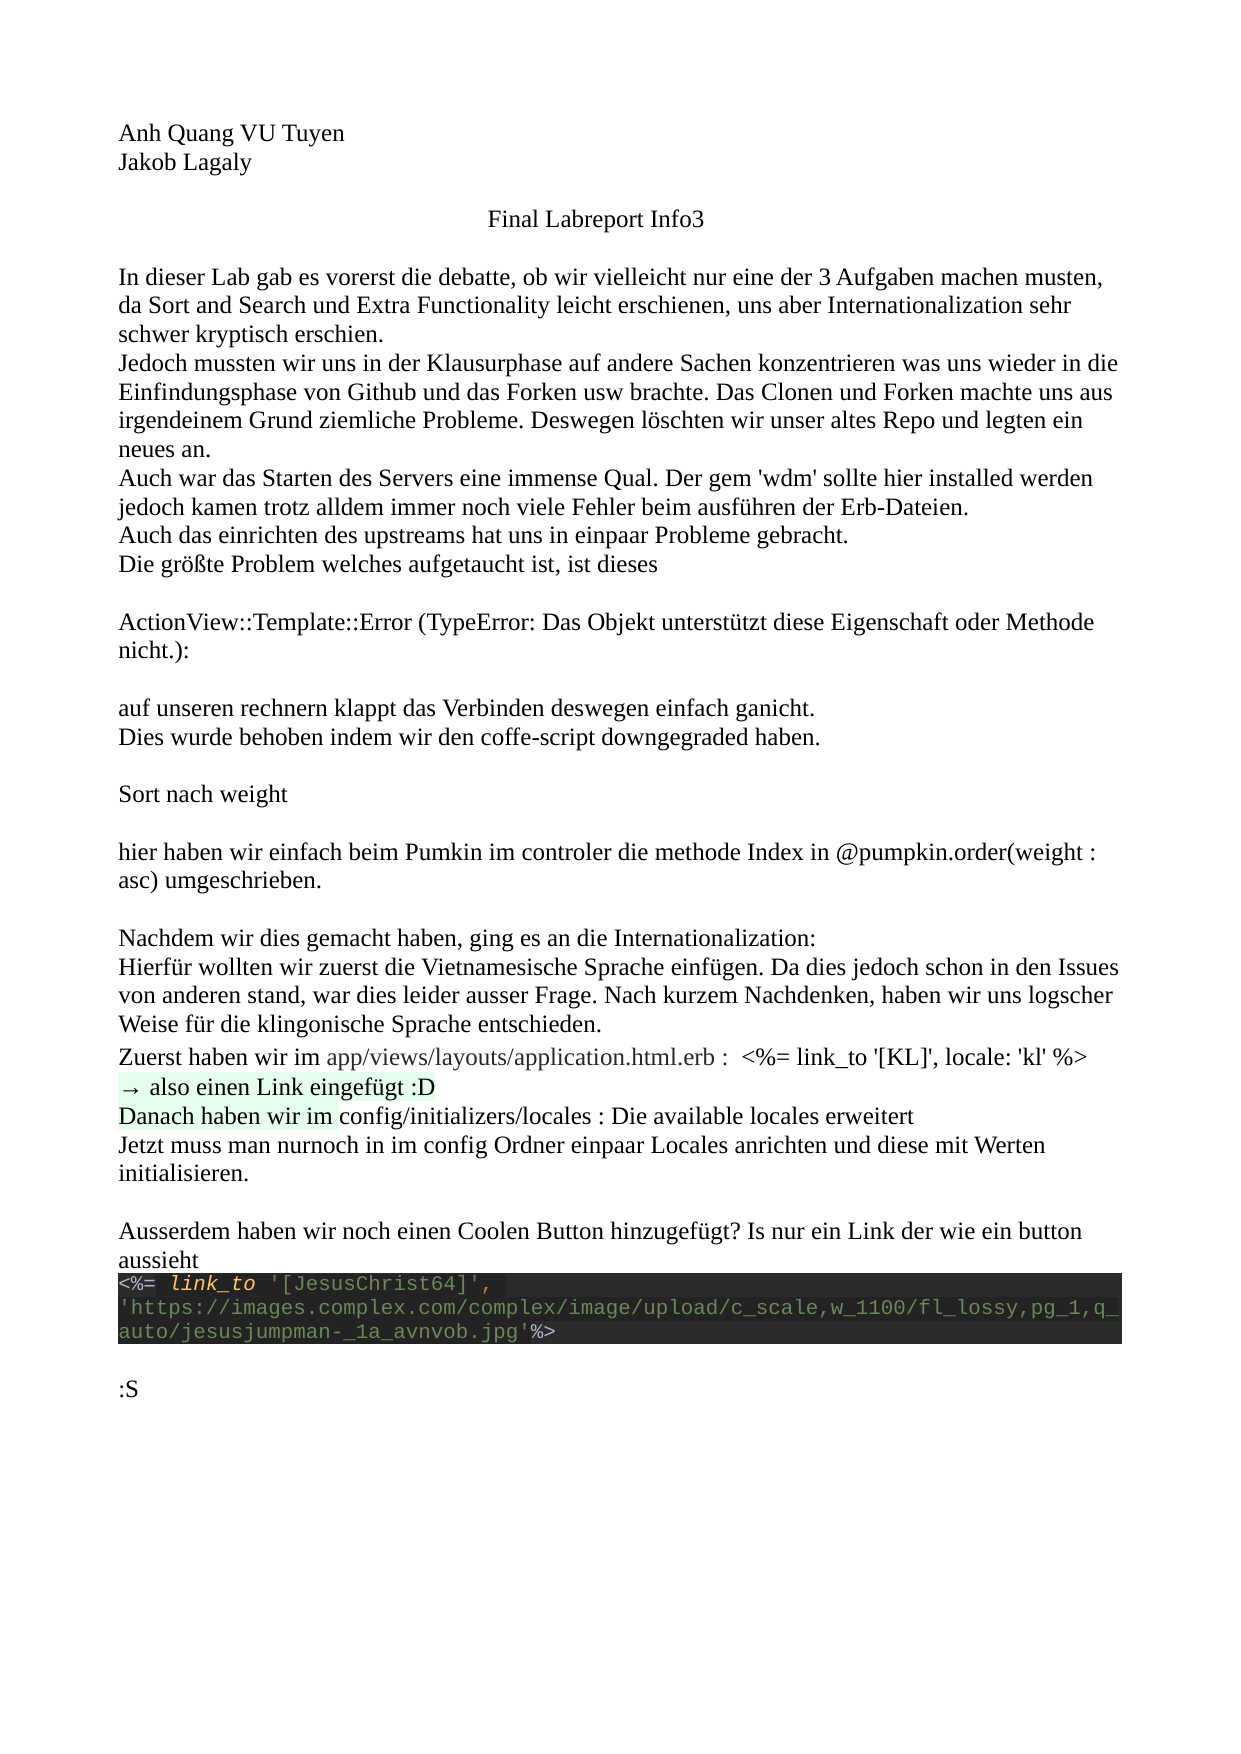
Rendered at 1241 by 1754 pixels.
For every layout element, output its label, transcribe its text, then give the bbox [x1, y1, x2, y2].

text → also einen Link eingefügt :D [118, 1072, 1122, 1101]
text Danach haben wir im config/initializers/locales : Die available locales erweitert [118, 1101, 1122, 1130]
text In dieser Lab gab es vorerst die debatte, ob wir vielleicht nur eine der 3 Aufgaben machen musten, da Sort and Search und Extra Functionality leicht erschienen, uns aber Internationalization sehr schwer kryptisch erschien. [118, 262, 1122, 348]
text Sort nach weight [118, 779, 1122, 808]
text Jedoch mussten wir uns in der Klausurphase auf andere Sachen konzentrieren was uns wieder in die Einfindungsphase von Github und das Forken usw brachte. Das Clonen und Forken machte uns aus irgendeinem Grund ziemliche Probleme. Deswegen löschten wir unser altes Repo und legten ein neues an. [118, 348, 1122, 463]
text Auch war das Starten des Servers eine immense Qual. Der gem 'wdm' sollte hier installed werden jedoch kamen trotz alldem immer noch viele Fehler beim ausführen der Erb-Dateien. [118, 463, 1122, 521]
text ActionView::Template::Error (TypeError: Das Objekt unterstützt diese Eigenschaft oder Methode nicht.): [118, 607, 1122, 664]
text Zuerst haben wir im app/views/layouts/application.html.erb : <%= link_to '[KL]', locale: 'kl' %> [118, 1038, 1122, 1072]
text Jakob Lagaly [118, 147, 1122, 176]
text Die größte Problem welches aufgetaucht ist, ist dieses [118, 549, 1122, 578]
text Final Labreport Info3 [118, 204, 1122, 233]
text Nachdem wir dies gemacht haben, ging es an die Internationalization: [118, 923, 1122, 952]
text Dies wurde behoben indem wir den coffe-script downgegraded haben. [118, 722, 1122, 751]
text Auch das einrichten des upstreams hat uns in einpaar Probleme gebracht. [118, 521, 1122, 549]
text Jetzt muss man nurnoch in im config Ordner einpaar Locales anrichten und diese mit Werten initialisieren. [118, 1130, 1122, 1187]
text Anh Quang VU Tuyen [118, 118, 1122, 147]
text auf unseren rechnern klappt das Verbinden deswegen einfach ganicht. [118, 693, 1122, 722]
text Hierfür wollten wir zuerst die Vietnamesische Sprache einfügen. Da dies jedoch schon in den Issues von anderen stand, war dies leider ausser Frage. Nach kurzem Nachdenken, haben wir uns logscher Weise für die klingonische Sprache entschieden. [118, 952, 1122, 1038]
text :S [118, 1374, 1122, 1403]
text Ausserdem haben wir noch einen Coolen Button hinzugefügt? Is nur ein Link der wie ein button aussieht [118, 1216, 1122, 1273]
text hier haben wir einfach beim Pumkin im controler die methode Index in @pumpkin.order(weight : asc) umgeschrieben. [118, 837, 1122, 894]
text <%= link_to '[JesusChrist64]', 'https://images.complex.com/complex/image/upload/c_scale,w_1100/fl_lossy,pg_1,q_auto/jesusjumpman-_1a_avnvob.jpg'%> [118, 1273, 1122, 1344]
